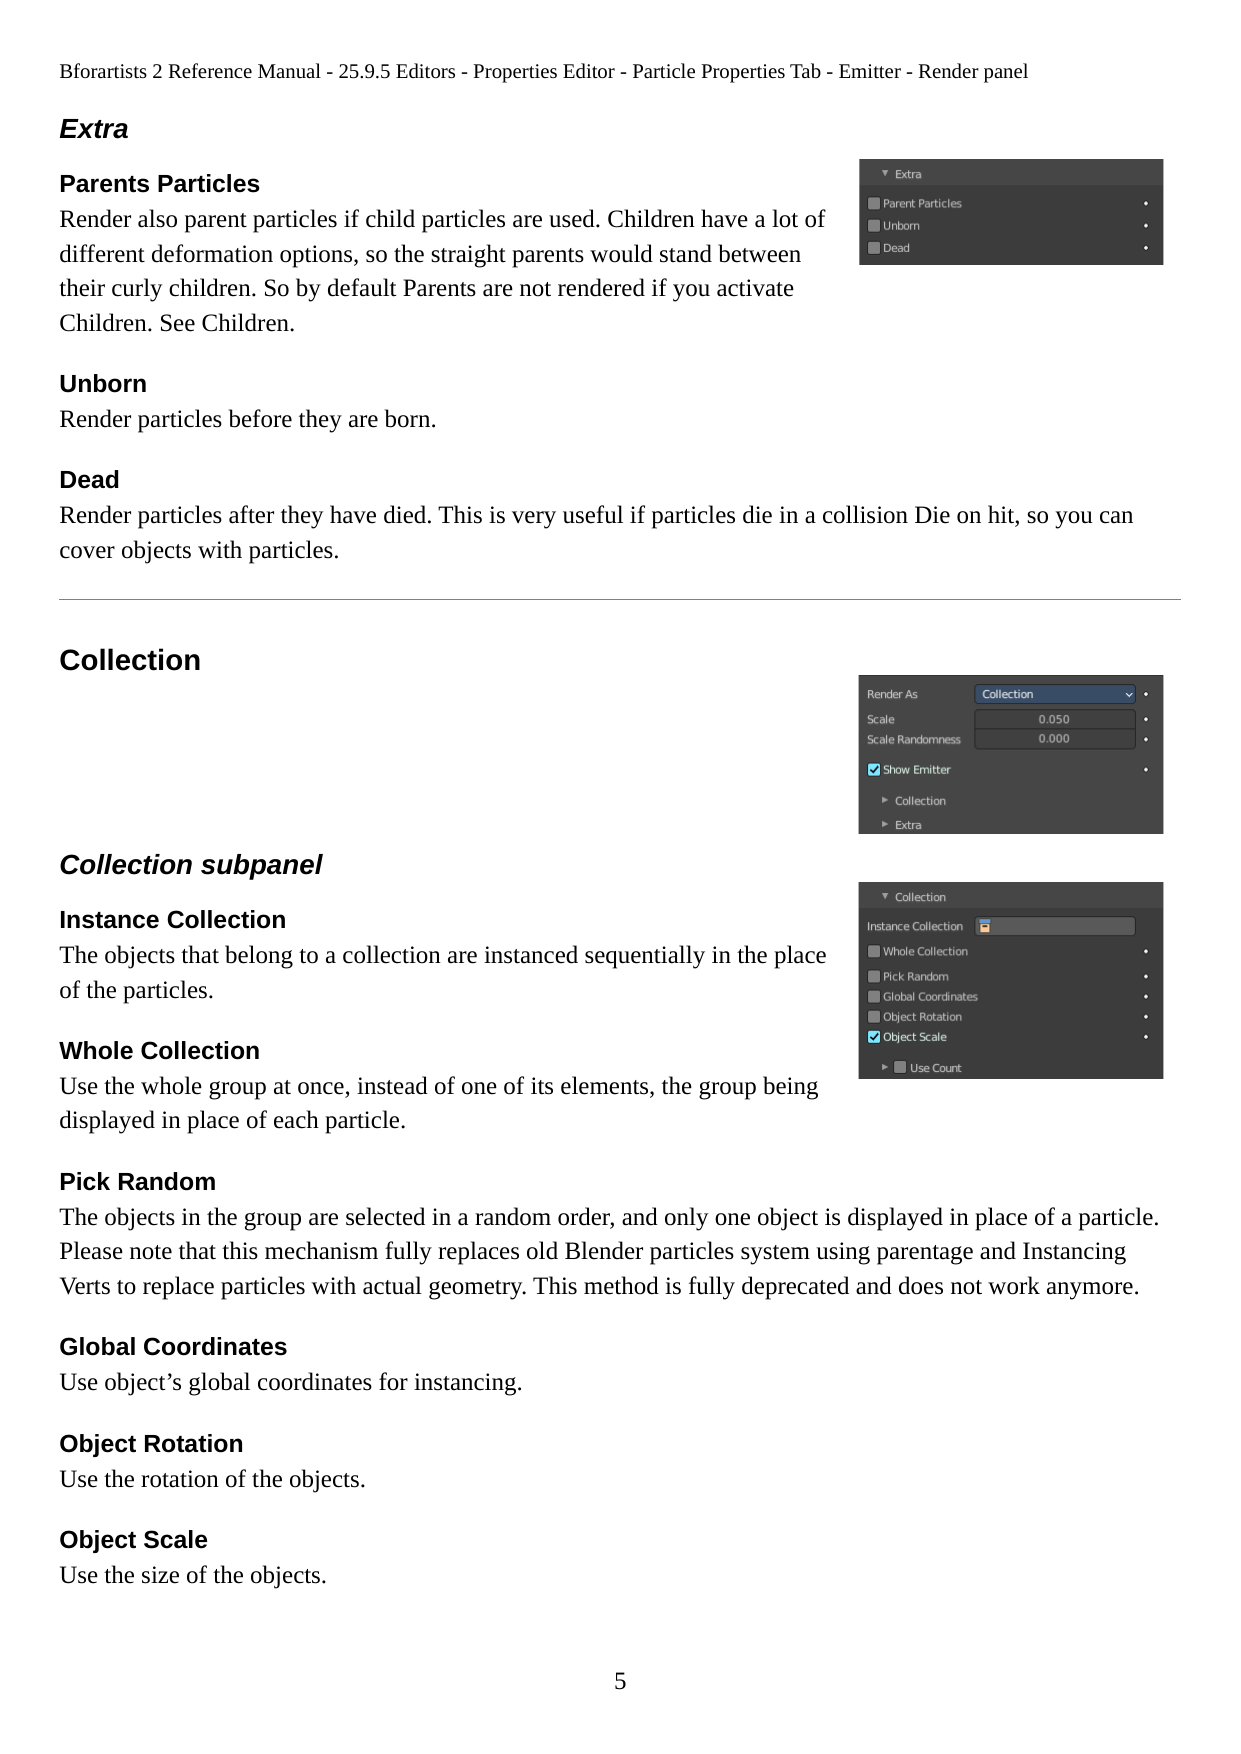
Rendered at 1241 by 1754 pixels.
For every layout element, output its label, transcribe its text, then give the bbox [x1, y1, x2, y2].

subtitle Collection [59, 643, 1181, 676]
text Render also parent particles if child particles are used. Children have a lot of different deformation options, so the straight parents would stand between their curly children. So by default Parents are not rendered if you activate Children. See Children. [59, 204, 1181, 336]
text Use object’s global coordinates for instancing. [59, 1367, 1181, 1396]
subtitle Object Scale [59, 1525, 1181, 1554]
subtitle Instance Collection [59, 906, 858, 934]
picture [858, 675, 1164, 834]
subtitle Dead [59, 466, 1181, 494]
subtitle Pick Random [59, 1167, 1181, 1196]
subtitle Collection subpanel [59, 849, 1181, 881]
subtitle [1164, 906, 1181, 934]
subtitle Parents Particles [59, 169, 859, 198]
picture [859, 159, 1164, 265]
subtitle [1164, 1036, 1181, 1065]
subtitle Unborn [59, 369, 1181, 398]
subtitle Global Coordinates [59, 1332, 1181, 1361]
subtitle Object Rotation [59, 1429, 1181, 1457]
text Use the size of the objects. [59, 1560, 1181, 1589]
subtitle Whole Collection [59, 1036, 858, 1065]
subtitle Extra [59, 113, 1181, 144]
text The objects in the group are selected in a random order, and only one object is displayed in place of a particle. Please note that this mechanism fully replaces old Blender particles system using parentage and Instancing Verts to replace particles with actual geometry. This method is fully deprecated and does not work anymore. [59, 1202, 1181, 1300]
text Render particles after they have died. This is very useful if particles die in a collision Die on hit, so you can cover objects with particles. [59, 500, 1181, 564]
text Use the rotation of the objects. [59, 1464, 1181, 1492]
subtitle [1164, 169, 1181, 198]
text Render particles before they are born. [59, 404, 1181, 433]
text Use the whole group at once, instead of one of its elements, the group being displayed in place of each particle. [59, 1071, 1181, 1134]
text The objects that belong to a collection are instanced sequentially in the place of the particles. [59, 940, 858, 1003]
picture [858, 882, 1164, 1079]
